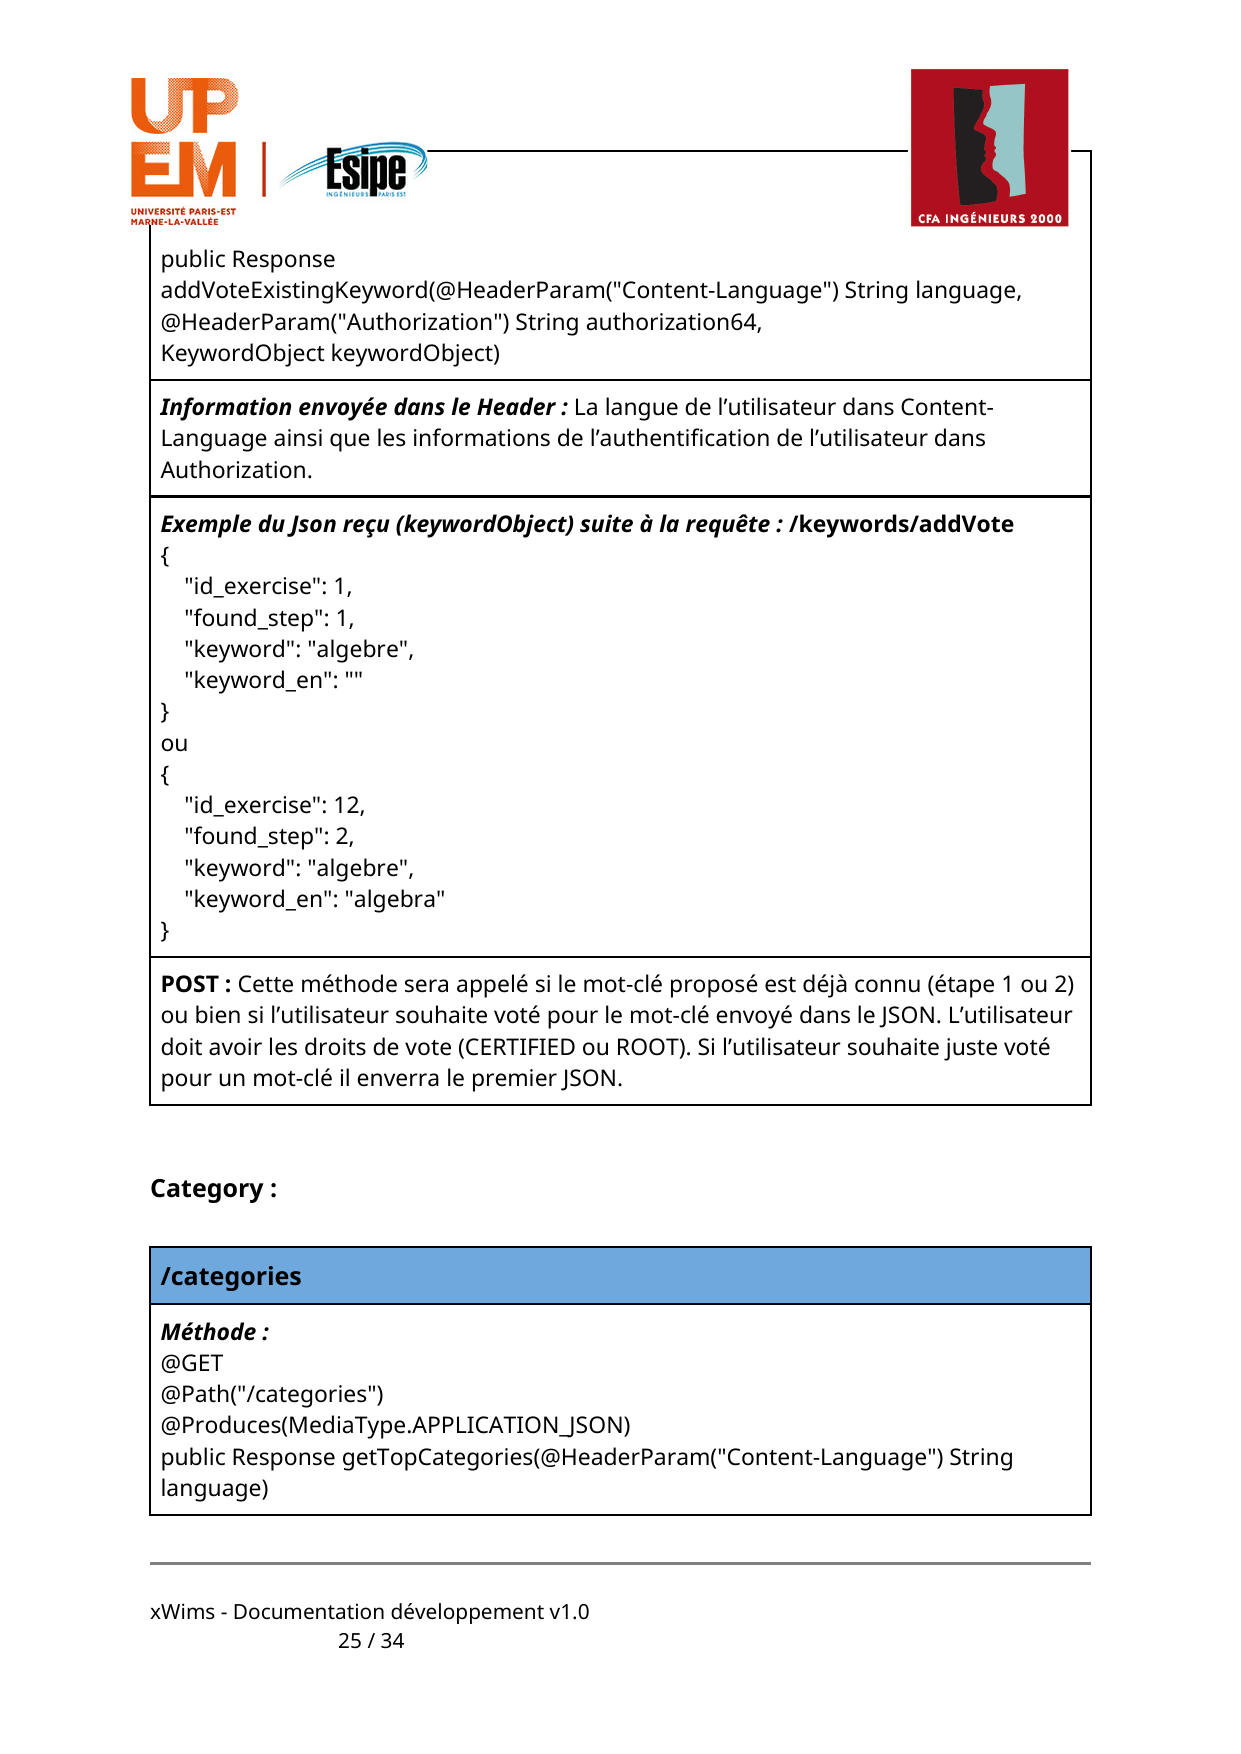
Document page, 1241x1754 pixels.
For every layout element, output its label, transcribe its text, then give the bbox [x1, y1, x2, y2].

table_cell [428, 152, 907, 224]
table_cell public Response addVoteExistingKeyword(@HeaderParam("Content-Language") String language, @HeaderParam("Authorization") String authorization64, KeywordObject keywordObject) [151, 225, 1090, 379]
table_cell Méthode : @GET @Path("/categories") @Produces(MediaType.APPLICATION_JSON) public Response getTopCategories(@HeaderParam("Content-Language") String language) [151, 1305, 1090, 1513]
text Category : [150, 1171, 1091, 1205]
table_cell Exemple du Json reçu (keywordObject) suite à la requête : /keywords/addVote { "id_exercise": 1, "found_step": 1, "keyword": "algebre", "keyword_en": "" } ou { "id_exercise": 12, "found_step": 2, "keyword": "algebre", "keyword_en": "algebra" } [151, 498, 1090, 956]
picture [131, 78, 428, 225]
table_cell POST : Cette méthode sera appelé si le mot-clé proposé est déjà connu (étape 1 ou 2) ou bien si l’utilisateur souhaite voté pour le mot-clé envoyé dans le JSON. L’utilisateur doit avoir les droits de vote (CERTIFIED ou ROOT). Si l’utilisateur souhaite juste voté pour un mot-clé il enverra le premier JSON. [151, 958, 1090, 1104]
picture [907, 66, 1072, 230]
table_cell Information envoyée dans le Header : La langue de l’utilisateur dans Content-Language ainsi que les informations de l’authentification de l’utilisateur dans Authorization. [151, 381, 1090, 495]
table_header /categories [151, 1248, 1090, 1303]
